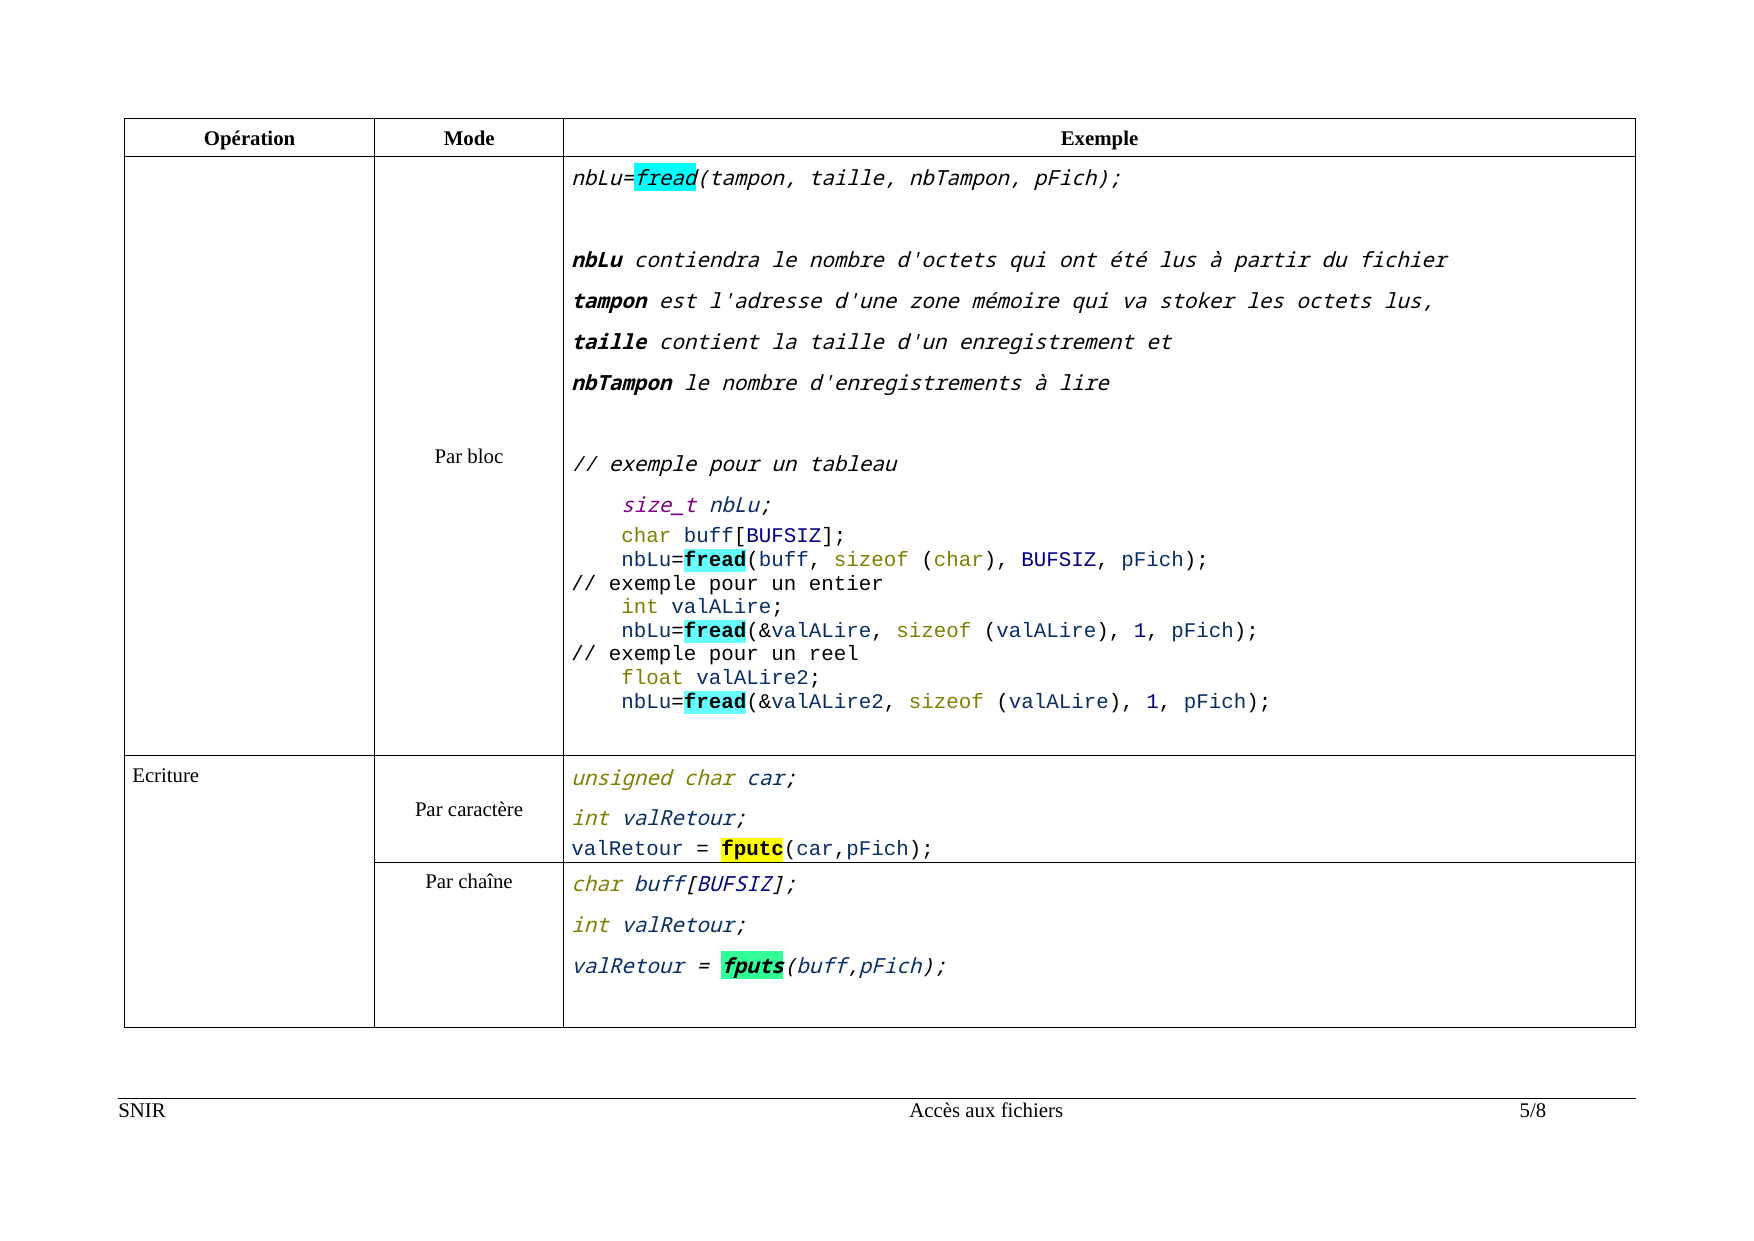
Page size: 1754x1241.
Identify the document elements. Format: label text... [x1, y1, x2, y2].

table_cell nbLu=fread(tampon, taille, nbTampon, pFich); nbLu contiendra le nombre d'octets qui ont été lus à partir du fichier tampon est l'adresse d'une zone mémoire qui va stoker les octets lus, taille contient la taille d'un enregistrement et nbTampon le nombre d'enregistrements à lire // exemple pour un tableau size_t nbLu; char buff[BUFSIZ]; nbLu=fread(buff, sizeof (char), BUFSIZ, pFich); // exemple pour un entier int valALire; nbLu=fread(&valALire, sizeof (valALire), 1, pFich); // exemple pour un reel float valALire2; nbLu=fread(&valALire2, sizeof (valALire), 1, pFich); [564, 157, 1635, 755]
table_header Mode [375, 119, 563, 156]
table_cell Ecriture [125, 756, 374, 1027]
table_cell Par bloc [375, 157, 563, 755]
table_cell Par chaîne [375, 863, 563, 1027]
table_header Opération [125, 119, 374, 156]
table_cell char buff[BUFSIZ]; int valRetour; valRetour = fputs(buff,pFich); [564, 863, 1635, 1027]
table_header Exemple [564, 119, 1635, 156]
table_cell [125, 157, 374, 755]
table_header unsigned char car; int valRetour; valRetour = fputc(car,pFich); [564, 756, 1635, 862]
table_header Par caractère [375, 756, 563, 862]
